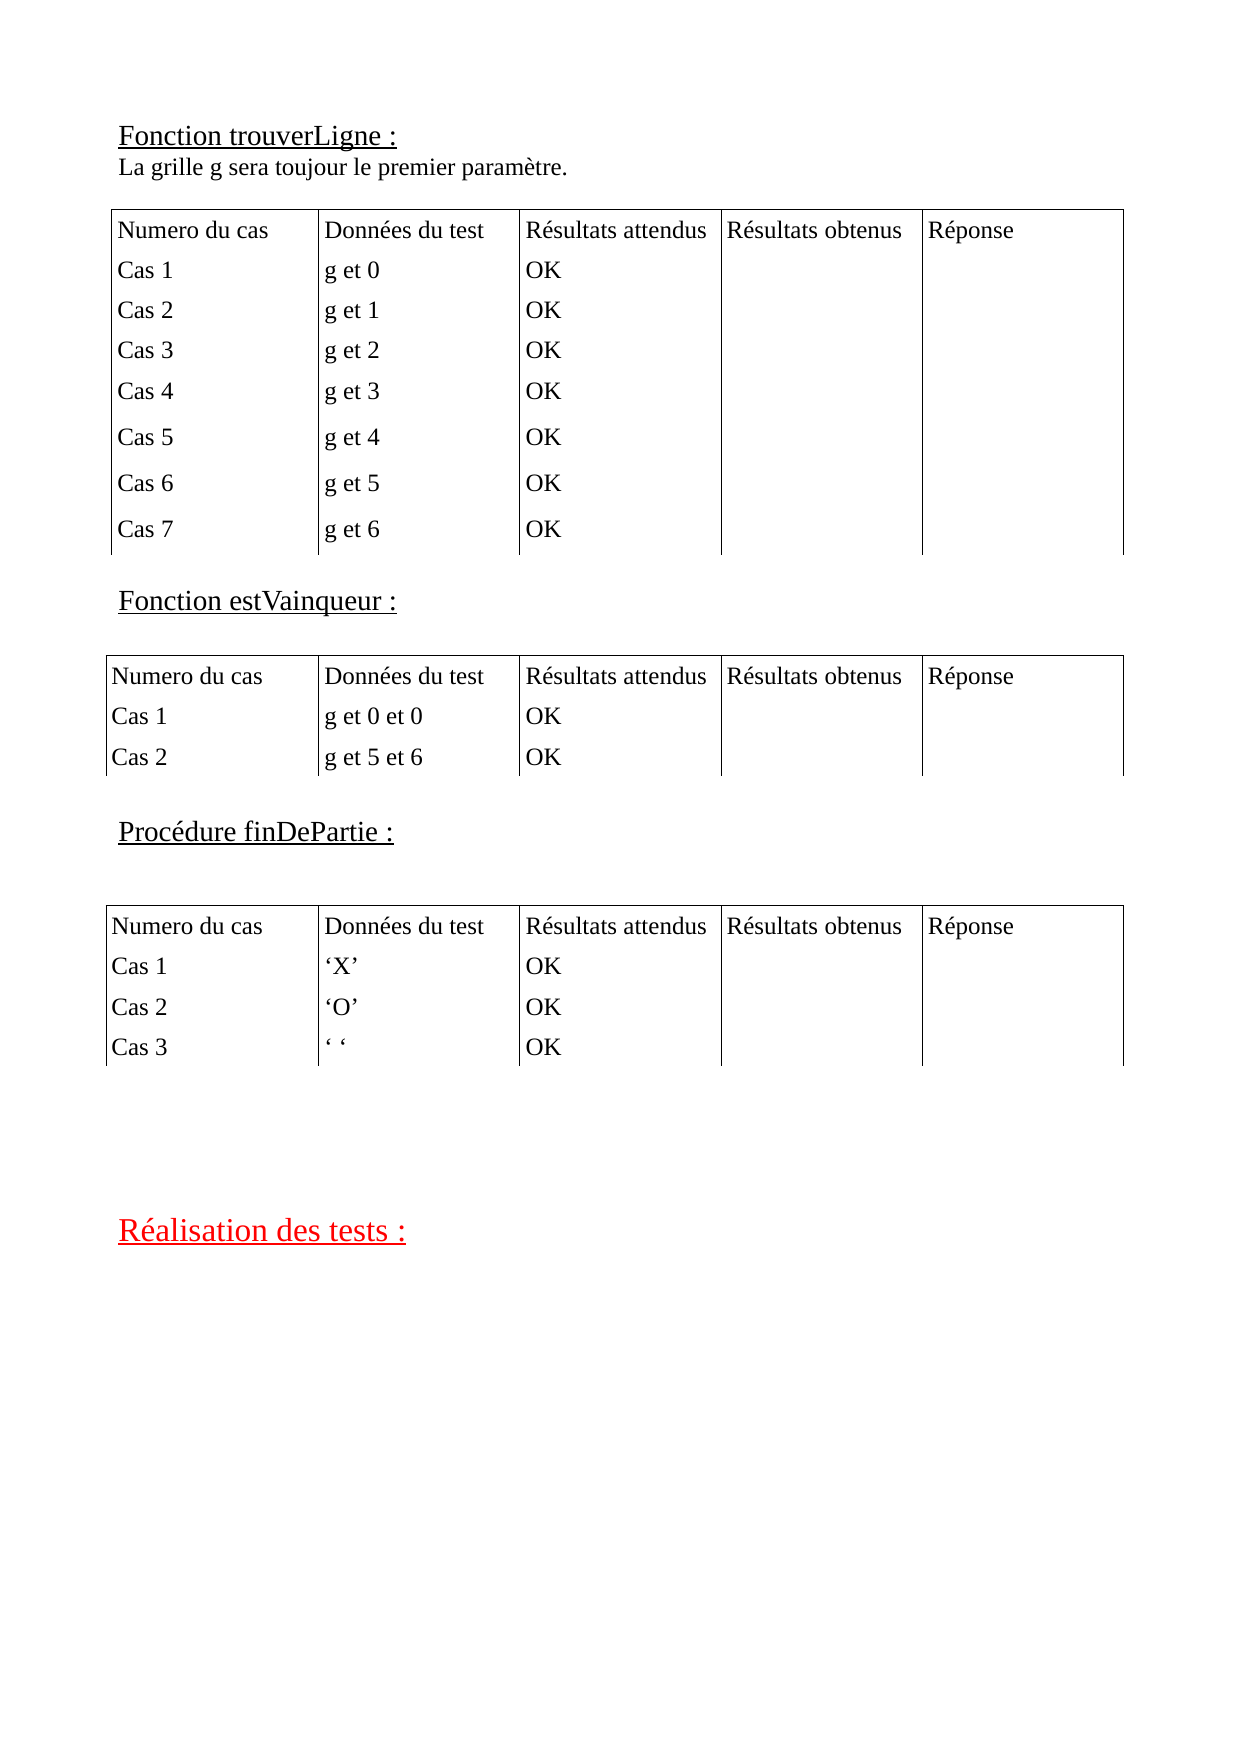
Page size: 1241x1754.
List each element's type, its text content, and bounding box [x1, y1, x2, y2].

table_cell Cas 1 [112, 250, 318, 290]
table_header Résultats attendus [520, 210, 721, 249]
table_cell [923, 290, 1123, 330]
table_cell Cas 4 [112, 370, 318, 416]
table_header Résultats attendus [520, 656, 721, 696]
table_cell ‘O’ [319, 986, 519, 1026]
table_cell [923, 463, 1123, 508]
text La grille g sera toujour le premier paramètre. [118, 152, 1122, 180]
table_cell [722, 696, 922, 736]
table_cell OK [520, 1026, 721, 1066]
text Réalisation des tests : [118, 1210, 1122, 1248]
table_header Réponse [923, 656, 1123, 696]
table_cell OK [520, 986, 721, 1026]
table_cell OK [520, 290, 721, 330]
table_header Numero du cas [107, 656, 318, 696]
table_cell [923, 330, 1123, 370]
table_header Résultats obtenus [722, 906, 922, 946]
table_cell Cas 1 [107, 696, 318, 736]
table_cell ‘X’ [319, 946, 519, 986]
table_header Données du test [319, 656, 519, 696]
table_cell [722, 986, 922, 1026]
table_cell Cas 5 [112, 416, 318, 462]
table_cell [722, 463, 922, 508]
table_cell OK [520, 416, 721, 462]
table_cell [923, 1026, 1123, 1066]
table_cell Cas 2 [107, 986, 318, 1026]
table_cell g et 4 [319, 416, 519, 462]
table_header Réponse [923, 210, 1123, 249]
table_cell [923, 946, 1123, 986]
table_cell g et 3 [319, 370, 519, 416]
table_cell OK [520, 330, 721, 370]
table_cell Cas 3 [107, 1026, 318, 1066]
table_cell OK [520, 946, 721, 986]
table_cell ‘ ‘ [319, 1026, 519, 1066]
table_cell [923, 509, 1123, 555]
table_cell OK [520, 736, 721, 776]
table_cell [923, 370, 1123, 416]
table_cell [923, 416, 1123, 462]
table_cell [722, 370, 922, 416]
table_cell Cas 2 [112, 290, 318, 330]
table_cell g et 2 [319, 330, 519, 370]
table_cell [722, 736, 922, 776]
table_header Numero du cas [112, 210, 318, 249]
table_cell Cas 7 [112, 509, 318, 555]
table_cell [923, 250, 1123, 290]
text Fonction estVainqueur : [118, 583, 1122, 617]
table_cell [923, 696, 1123, 736]
table_cell [722, 250, 922, 290]
table_cell OK [520, 463, 721, 508]
table_cell g et 6 [319, 509, 519, 555]
table_cell OK [520, 696, 721, 736]
table_cell [722, 946, 922, 986]
table_cell g et 5 et 6 [319, 736, 519, 776]
table_cell g et 0 et 0 [319, 696, 519, 736]
table_cell [722, 1026, 922, 1066]
table_cell [722, 330, 922, 370]
table_cell Cas 1 [107, 946, 318, 986]
table_cell Cas 3 [112, 330, 318, 370]
table_cell g et 0 [319, 250, 519, 290]
table_header Numero du cas [107, 906, 318, 946]
text Fonction trouverLigne : [118, 118, 1122, 152]
table_cell [722, 416, 922, 462]
table_header Données du test [319, 906, 519, 946]
table_header Résultats attendus [520, 906, 721, 946]
table_cell [722, 509, 922, 555]
table_cell g et 1 [319, 290, 519, 330]
table_cell [722, 290, 922, 330]
table_cell [923, 986, 1123, 1026]
table_cell OK [520, 370, 721, 416]
table_cell OK [520, 250, 721, 290]
text Procédure finDePartie : [118, 814, 1122, 848]
table_header Résultats obtenus [722, 656, 922, 696]
table_header Réponse [923, 906, 1123, 946]
table_cell g et 5 [319, 463, 519, 508]
table_header Résultats obtenus [722, 210, 922, 249]
table_cell Cas 6 [112, 463, 318, 508]
table_header Données du test [319, 210, 519, 249]
table_cell OK [520, 509, 721, 555]
table_cell [923, 736, 1123, 776]
table_cell Cas 2 [107, 736, 318, 776]
